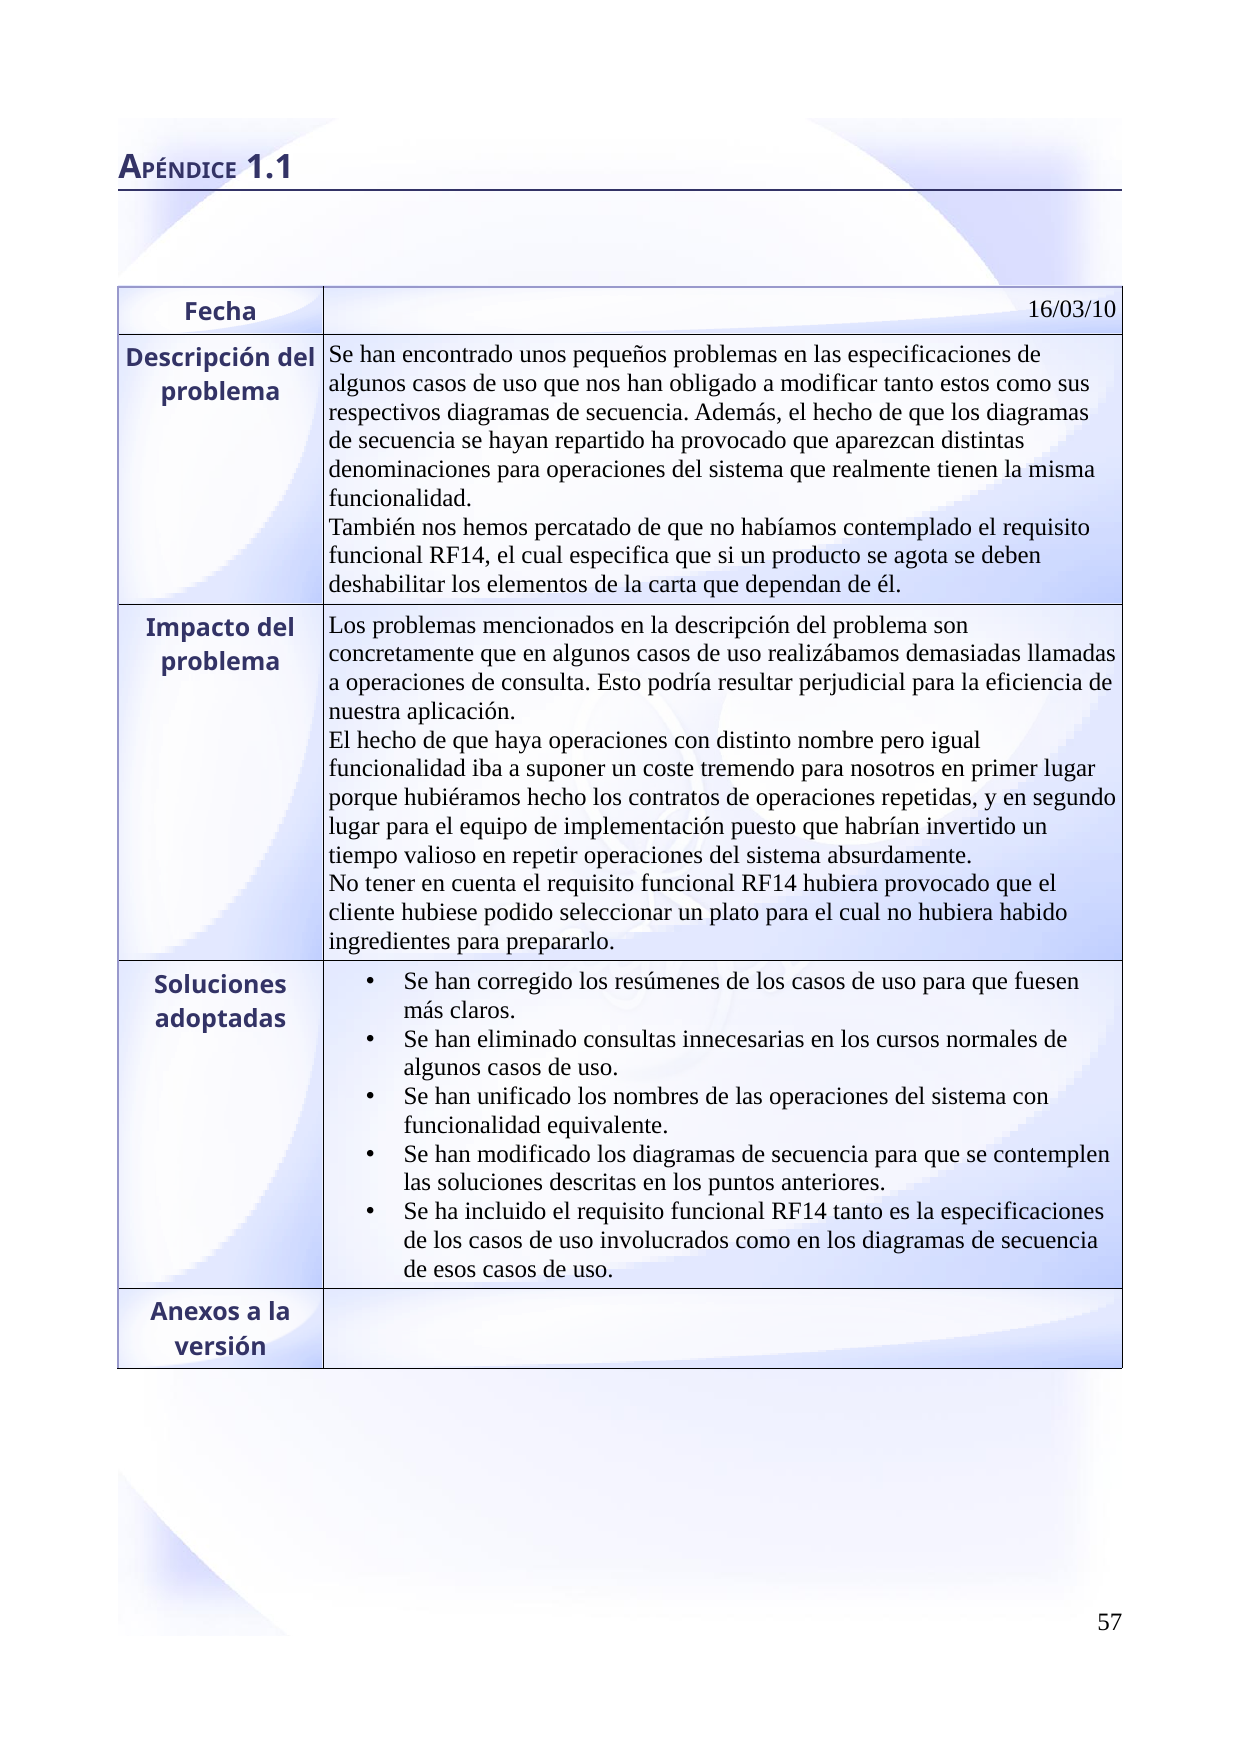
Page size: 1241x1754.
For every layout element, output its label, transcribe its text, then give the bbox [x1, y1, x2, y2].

table_cell Soluciones adoptadas [119, 961, 323, 1288]
picture [118, 118, 1122, 143]
table_cell Anexos a la versión [119, 1289, 323, 1368]
table_header 16/03/10 [324, 288, 1122, 333]
table_cell Descripción del problema [119, 335, 323, 604]
picture [118, 191, 1122, 286]
table_cell Impacto del problema [119, 605, 323, 960]
table_cell Se han corregido los resúmenes de los casos de uso para que fuesen más claros. Se han eliminado consultas innecesarias en los cursos normales de algunos casos de uso. Se han unificado los nombres de las operaciones del sistema con funcionalidad equivalente. Se han modificado los diagramas de secuencia para que se contemplen las soluciones descritas en los puntos anteriores. Se ha incluido el requisito funcional RF14 tanto es la especificaciones de los casos de uso involucrados como en los diagramas de secuencia de esos casos de uso. [324, 961, 1122, 1288]
picture [118, 1369, 1122, 1636]
table_header Fecha [119, 288, 323, 333]
table_cell Se han encontrado unos pequeños problemas en las especificaciones de algunos casos de uso que nos han obligado a modificar tanto estos como sus respectivos diagramas de secuencia. Además, el hecho de que los diagramas de secuencia se hayan repartido ha provocado que aparezcan distintas denominaciones para operaciones del sistema que realmente tienen la misma funcionalidad. También nos hemos percatado de que no habíamos contemplado el requisito funcional RF14, el cual especifica que si un producto se agota se deben deshabilitar los elementos de la carta que dependan de él. [324, 335, 1122, 604]
subtitle Apéndice 1.1 [118, 143, 1122, 189]
table_cell Los problemas mencionados en la descripción del problema son concretamente que en algunos casos de uso realizábamos demasiadas llamadas a operaciones de consulta. Esto podría resultar perjudicial para la eficiencia de nuestra aplicación. El hecho de que haya operaciones con distinto nombre pero igual funcionalidad iba a suponer un coste tremendo para nosotros en primer lugar porque hubiéramos hecho los contratos de operaciones repetidas, y en segundo lugar para el equipo de implementación puesto que habrían invertido un tiempo valioso en repetir operaciones del sistema absurdamente. No tener en cuenta el requisito funcional RF14 hubiera provocado que el cliente hubiese podido seleccionar un plato para el cual no hubiera habido ingredientes para prepararlo. [324, 605, 1122, 960]
table_cell [324, 1289, 1122, 1368]
